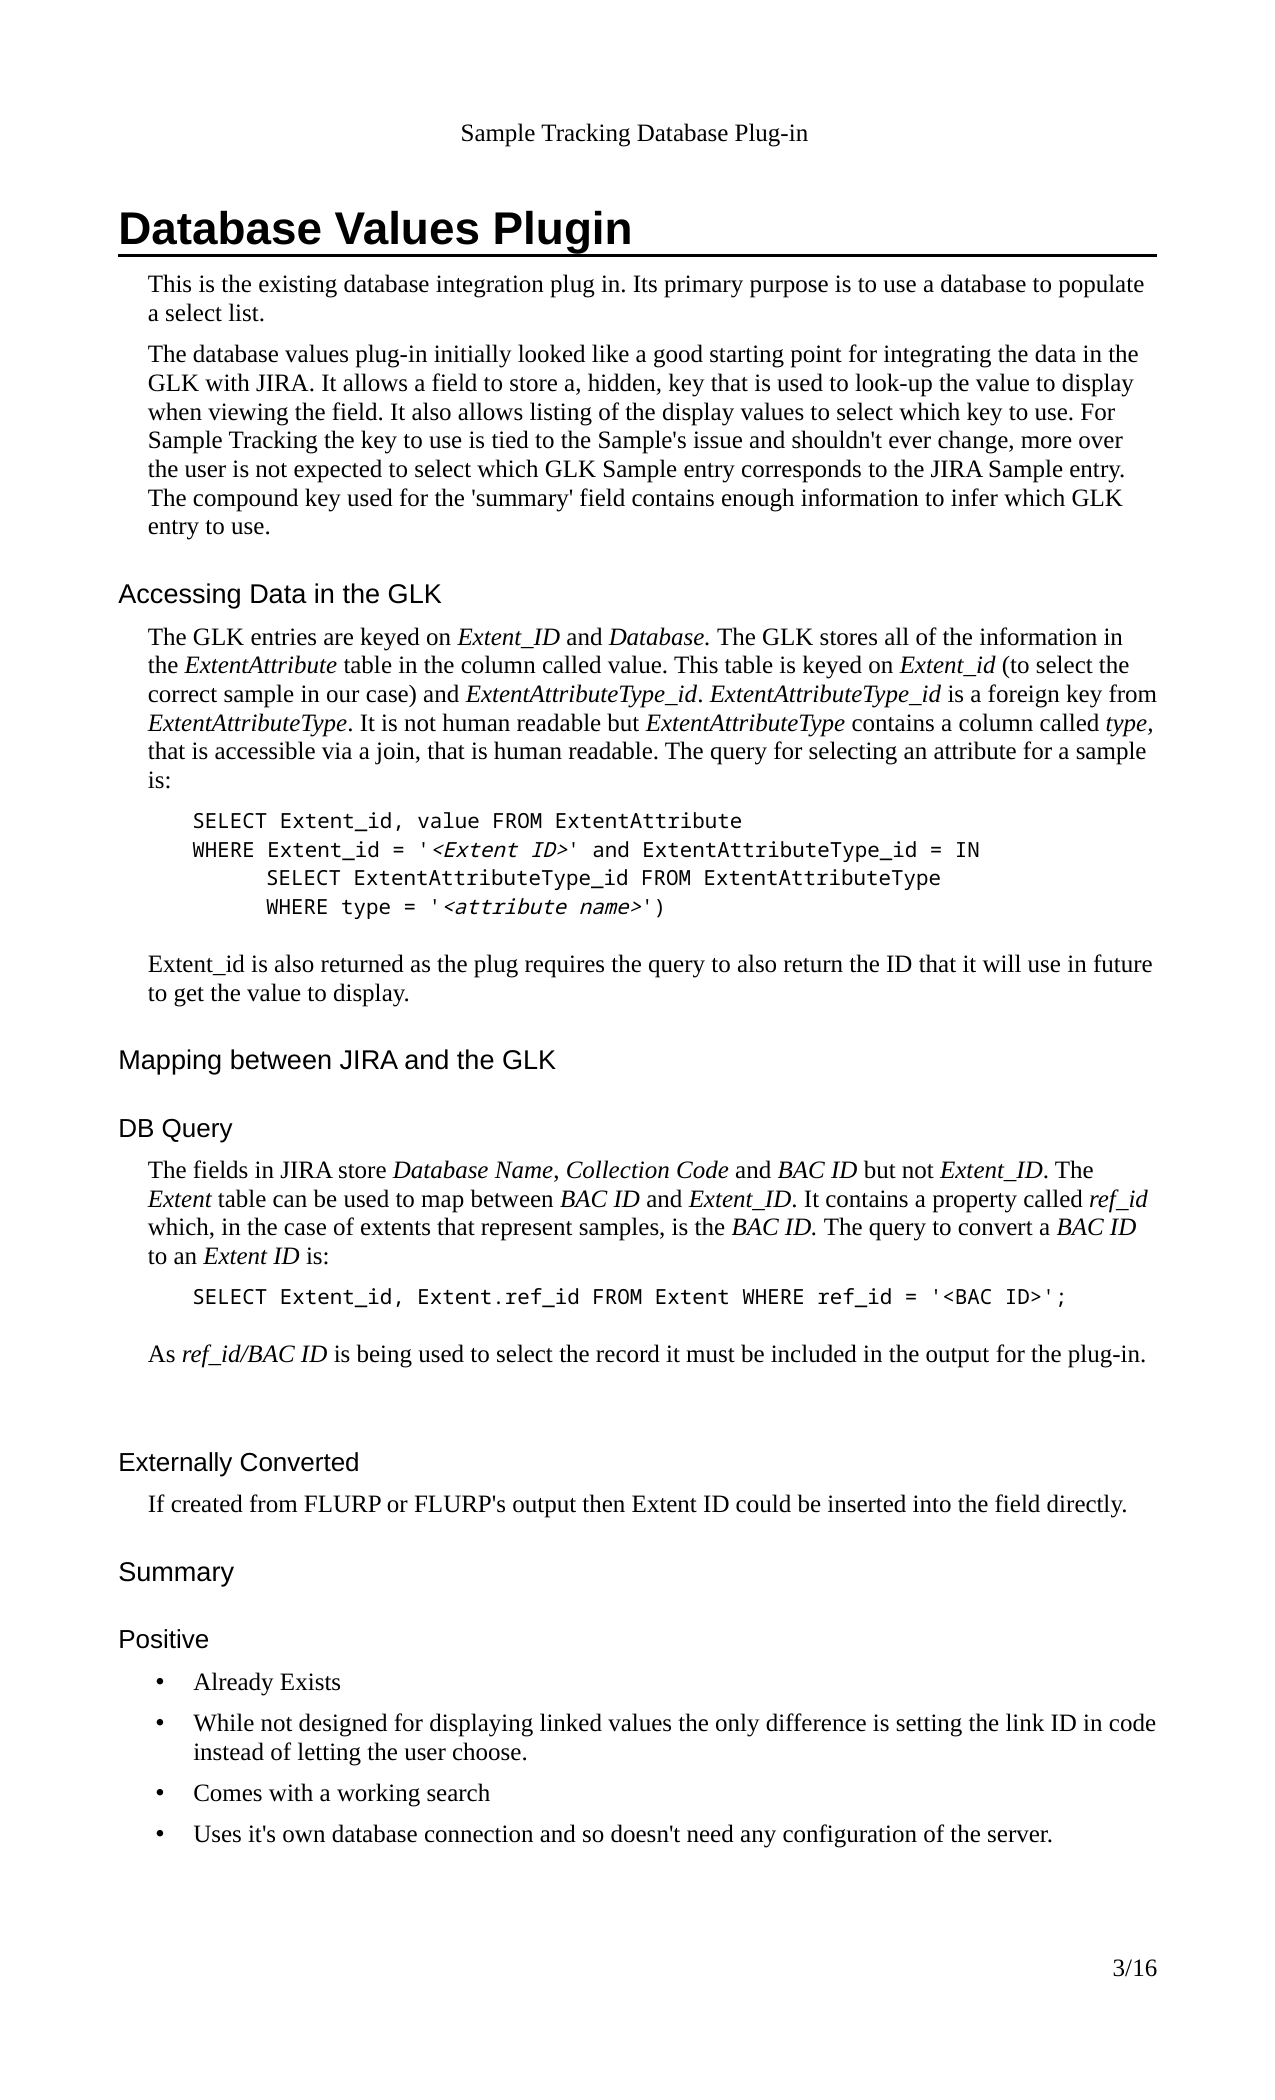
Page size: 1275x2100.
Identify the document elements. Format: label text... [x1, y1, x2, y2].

subtitle DB Query [118, 1113, 1157, 1142]
subtitle Accessing Data in the GLK [118, 578, 1157, 609]
text SELECT Extent_id, value FROM ExtentAttribute [118, 807, 1157, 835]
list While not designed for displaying linked values the only difference is setting the link ID in code instead of letting the user choose. [156, 1708, 1157, 1765]
subtitle Externally Converted [118, 1447, 1157, 1477]
subtitle Database Values Plugin [118, 202, 1157, 254]
text Extent_id is also returned as the plug requires the query to also return the ID that it will use in future to get the value to display. [148, 949, 1157, 1006]
subtitle Summary [118, 1556, 1157, 1587]
text WHERE Extent_id = '<Extent ID>' and ExtentAttributeType_id = IN [118, 835, 1157, 863]
text The database values plug-in initially looked like a good starting point for integrating the data in the GLK with JIRA. It allows a field to store a, hidden, key that is used to look-up the value to display when viewing the field. It also allows listing of the display values to select which key to use. For Sample Tracking the key to use is tied to the Sample's issue and shouldn't ever change, more over the user is not expected to select which GLK Sample entry corresponds to the JIRA Sample entry. The compound key used for the 'summary' field contains enough information to infer which GLK entry to use. [148, 339, 1157, 540]
text If created from FLURP or FLURP's output then Extent ID could be inserted into the field directly. [148, 1489, 1157, 1518]
subtitle Positive [118, 1624, 1157, 1654]
text SELECT Extent_id, Extent.ref_id FROM Extent WHERE ref_id = '<BAC ID>'; [118, 1282, 1157, 1311]
list Comes with a working search [156, 1778, 1157, 1807]
text The fields in JIRA store Database Name, Collection Code and BAC ID but not Extent_ID. The Extent table can be used to map between BAC ID and Extent_ID. It contains a property called ref_id which, in the case of extents that represent samples, is the BAC ID. The query to convert a BAC ID to an Extent ID is: [148, 1155, 1157, 1270]
text WHERE type = '<attribute name>') [118, 892, 1157, 920]
text This is the existing database integration plug in. Its primary purpose is to use a database to populate a select list. [148, 269, 1157, 327]
list Already Exists [156, 1667, 1157, 1695]
subtitle Mapping between JIRA and the GLK [118, 1044, 1157, 1075]
text As ref_id/BAC ID is being used to select the record it must be included in the output for the plug-in. [148, 1339, 1157, 1368]
text SELECT ExtentAttributeType_id FROM ExtentAttributeType [118, 863, 1157, 892]
list Uses it's own database connection and so doesn't need any configuration of the server. [156, 1819, 1157, 1848]
text The GLK entries are keyed on Extent_ID and Database. The GLK stores all of the information in the ExtentAttribute table in the column called value. This table is keyed on Extent_id (to select the correct sample in our case) and ExtentAttributeType_id. ExtentAttributeType_id is a foreign key from ExtentAttributeType. It is not human readable but ExtentAttributeType contains a column called type, that is accessible via a join, that is human readable. The query for selecting an attribute for a sample is: [148, 622, 1157, 794]
